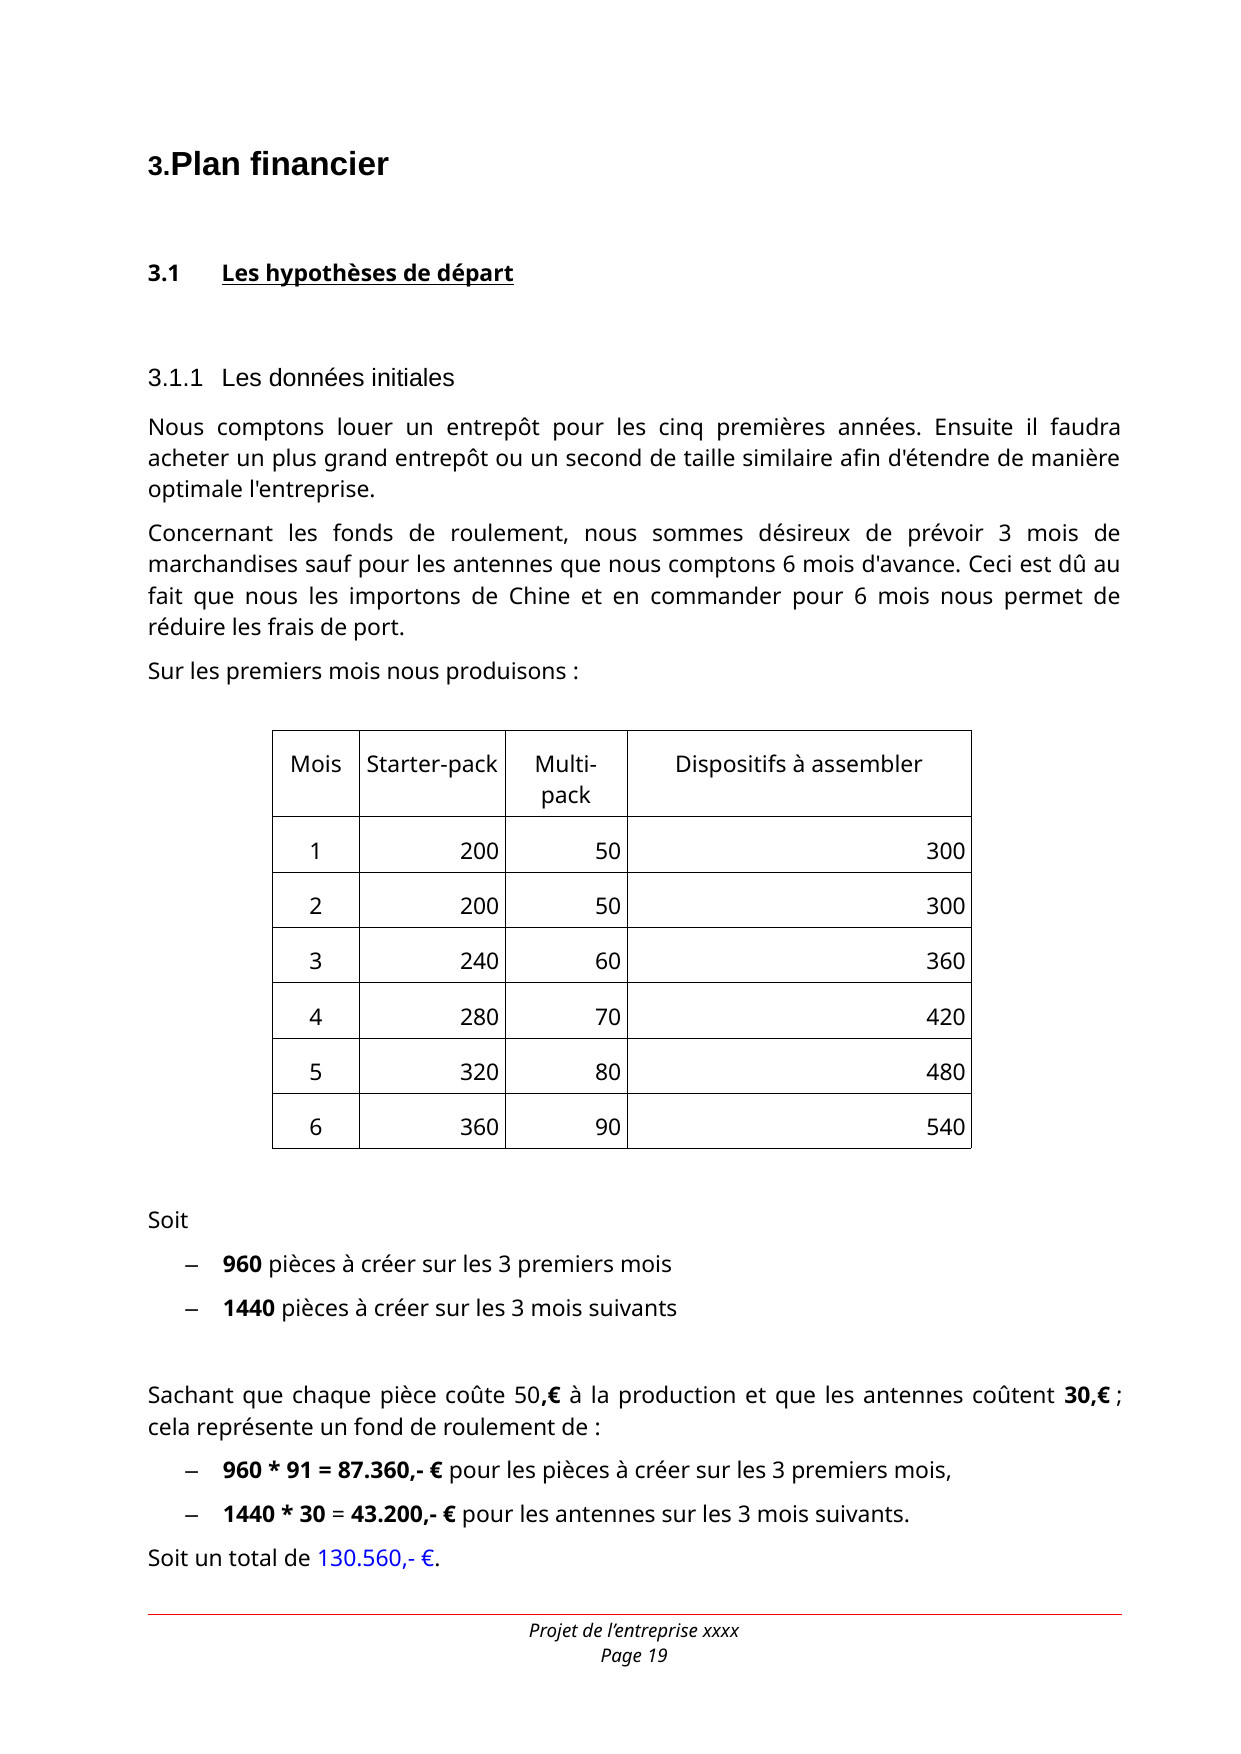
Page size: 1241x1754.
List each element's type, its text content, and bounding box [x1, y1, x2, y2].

table_cell 420 [628, 983, 971, 1037]
table_cell 280 [360, 983, 505, 1037]
text Sur les premiers mois nous produisons : [148, 655, 1122, 686]
table_header Dispositifs à assembler [628, 731, 971, 816]
list 1440 pièces à créer sur les 3 mois suivants [185, 1292, 1122, 1323]
table_cell 90 [506, 1094, 627, 1148]
table_cell 1 [273, 817, 359, 872]
table_cell 200 [360, 817, 505, 872]
subtitle 3.1 Les hypothèses de départ [148, 257, 1122, 288]
table_cell 4 [273, 983, 359, 1037]
table_cell 60 [506, 928, 627, 982]
subtitle Plan financier [148, 144, 1122, 182]
table_cell 360 [360, 1094, 505, 1148]
table_cell 320 [360, 1039, 505, 1093]
table_cell 2 [273, 873, 359, 927]
table_cell 300 [628, 873, 971, 927]
table_cell 480 [628, 1039, 971, 1093]
table_cell 6 [273, 1094, 359, 1148]
list 1440 * 30 = 43.200,- € pour les antennes sur les 3 mois suivants. [185, 1498, 1122, 1529]
table_cell 50 [506, 817, 627, 872]
table_cell 70 [506, 983, 627, 1037]
subtitle 3.1.1 Les données initiales [148, 363, 1122, 392]
text Nous comptons louer un entrepôt pour les cinq premières années. Ensuite il faudra acheter un plus grand entrepôt ou un second de taille similaire afin d'étendre de manière optimale l'entreprise. [148, 411, 1122, 505]
table_cell 540 [628, 1094, 971, 1148]
table_cell 3 [273, 928, 359, 982]
table_cell 240 [360, 928, 505, 982]
list 960 * 91 = 87.360,- € pour les pièces à créer sur les 3 premiers mois, [185, 1454, 1122, 1486]
table_cell 300 [628, 817, 971, 872]
table_cell 50 [506, 873, 627, 927]
text Concernant les fonds de roulement, nous sommes désireux de prévoir 3 mois de marchandises sauf pour les antennes que nous comptons 6 mois d'avance. Ceci est dû au fait que nous les importons de Chine et en commander pour 6 mois nous permet de réduire les frais de port. [148, 517, 1122, 642]
table_header Starter-pack [360, 731, 505, 816]
table_cell 80 [506, 1039, 627, 1093]
table_cell 200 [360, 873, 505, 927]
table_cell 360 [628, 928, 971, 982]
table_header Multi-pack [506, 731, 627, 816]
text Soit un total de 130.560,- €. [148, 1542, 1122, 1573]
table_cell 5 [273, 1039, 359, 1093]
list 960 pièces à créer sur les 3 premiers mois [185, 1248, 1122, 1279]
text Soit [148, 1204, 1122, 1236]
text Sachant que chaque pièce coûte 50,€ à la production et que les antennes coûtent 30,€ ; cela représente un fond de roulement de : [148, 1379, 1122, 1442]
table_header Mois [273, 731, 359, 816]
